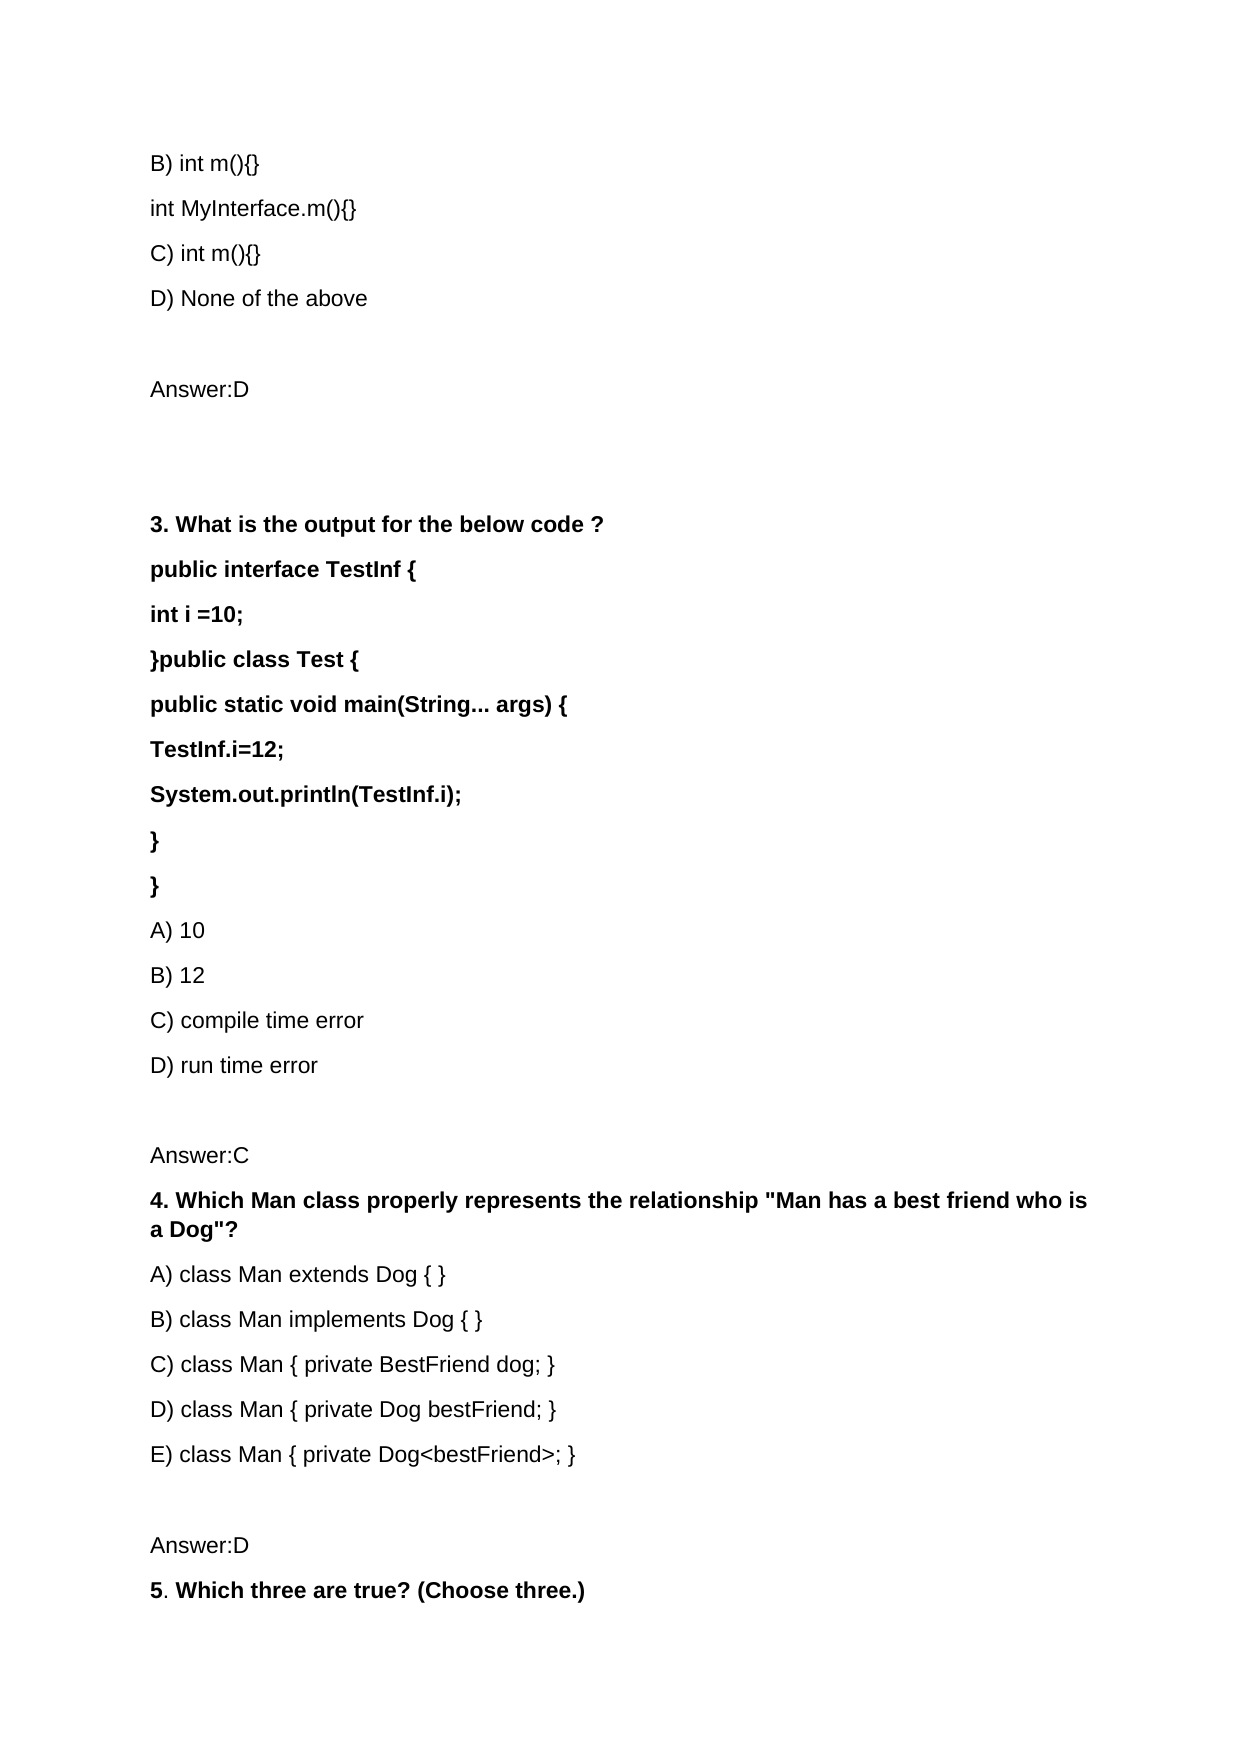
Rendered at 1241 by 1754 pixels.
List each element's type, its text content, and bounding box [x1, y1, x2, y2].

text int MyInterface.m(){} [150, 195, 1090, 221]
text public static void main(String... args) { [150, 691, 1090, 718]
text 3. What is the output for the below code ? [150, 511, 1090, 537]
text C) compile time error [150, 1007, 1090, 1033]
text Answer:D [150, 1532, 1090, 1558]
text A) class Man extends Dog { } [150, 1261, 1090, 1287]
text 4. Which Man class properly represents the relationship "Man has a best friend who is a Dog"? [150, 1187, 1090, 1242]
text }public class Test { [150, 646, 1090, 672]
text A) 10 [150, 917, 1090, 943]
text Answer:C [150, 1142, 1090, 1169]
text B) 12 [150, 962, 1090, 988]
text D) run time error [150, 1052, 1090, 1078]
text 5. Which three are true? (Choose three.) [150, 1577, 1090, 1603]
text B) int m(){} [150, 150, 1090, 176]
text System.out.println(TestInf.i); [150, 781, 1090, 808]
text D) class Man { private Dog bestFriend; } [150, 1396, 1090, 1423]
text TestInf.i=12; [150, 736, 1090, 763]
text public interface TestInf { [150, 556, 1090, 582]
text } [150, 827, 1090, 853]
text C) class Man { private BestFriend dog; } [150, 1351, 1090, 1377]
text D) None of the above [150, 285, 1090, 312]
text int i =10; [150, 601, 1090, 627]
text B) class Man implements Dog { } [150, 1306, 1090, 1332]
text } [150, 872, 1090, 898]
text C) int m(){} [150, 240, 1090, 267]
text E) class Man { private Dog<bestFriend>; } [150, 1441, 1090, 1468]
text Answer:D [150, 376, 1090, 402]
